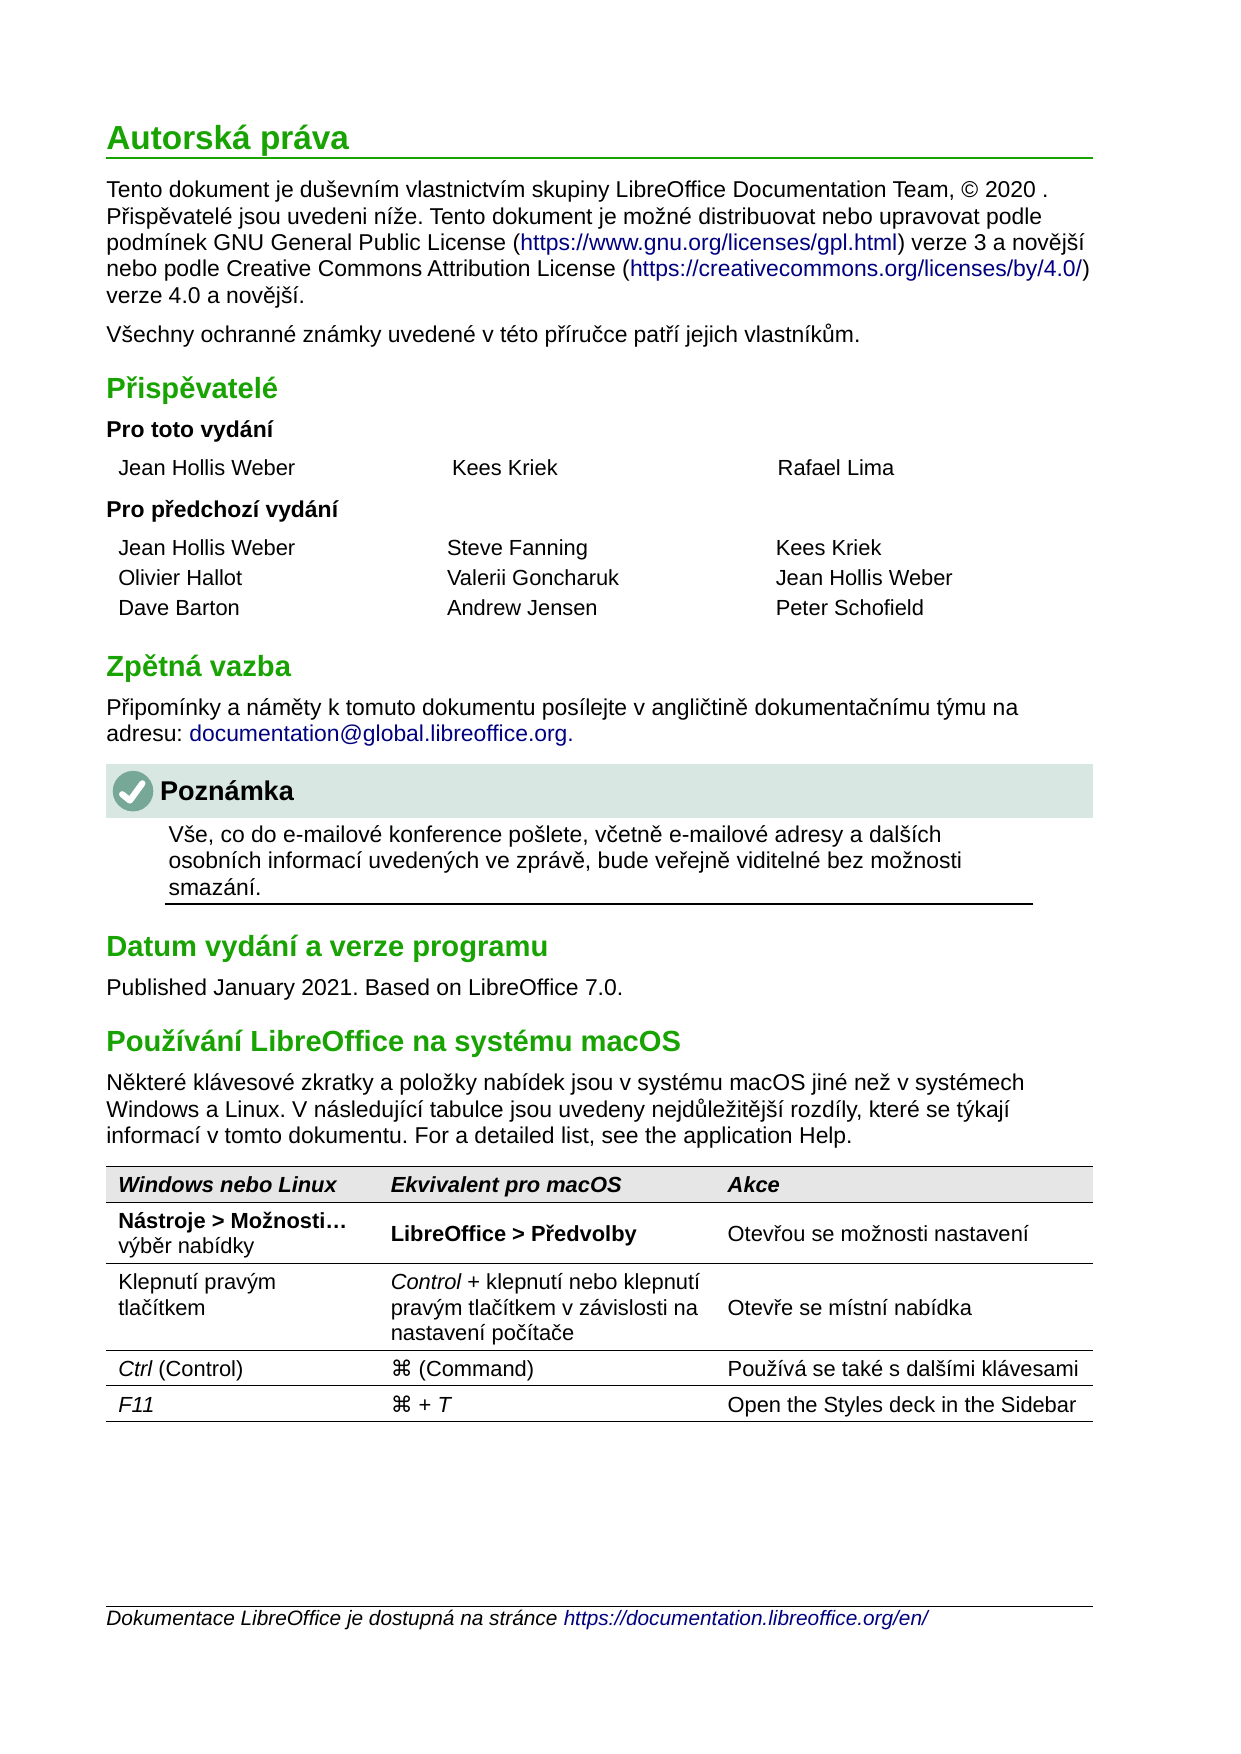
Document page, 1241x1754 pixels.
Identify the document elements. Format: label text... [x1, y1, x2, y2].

subtitle Datum vydání a verze programu [106, 929, 1093, 962]
text Vše, co do e-mailové konference pošlete, včetně e-mailové adresy a dalších osobních informací uvedených ve zprávě, bude veřejně viditelné bez možnosti smazání. [165, 818, 1033, 903]
subtitle Přispěvatelé [106, 371, 1093, 404]
text Připomínky a náměty k tomuto dokumentu posílejte v angličtině dokumentačnímu týmu na adresu: documentation@global.libreoffice.org. [106, 694, 1093, 747]
subtitle Zpětná vazba [106, 649, 1093, 682]
table_header Ekvivalent pro macOS [379, 1167, 716, 1202]
table_header Kees Kriek [440, 455, 766, 485]
table_cell Peter Schofield [764, 595, 1093, 625]
table_header Akce [716, 1167, 1093, 1202]
table_cell Ctrl (Control) [106, 1351, 379, 1385]
table_cell Olivier Hallot [106, 565, 435, 595]
table_cell Open the Styles deck in the Sidebar [716, 1386, 1093, 1421]
table_cell Nástroje > Možnosti… výběr nabídky [106, 1203, 379, 1263]
table_cell Používá se také s dalšími klávesami [716, 1351, 1093, 1385]
table_cell Otevře se místní nabídka [716, 1264, 1093, 1349]
table_cell ⌘ (Command) [379, 1351, 716, 1385]
text Tento dokument je duševním vlastnictvím skupiny LibreOffice Documentation Team, © 2020 . Přispěvatelé jsou uvedeni níže. Tento dokument je možné distribuovat nebo upravovat podle podmínek GNU General Public License (https://www.gnu.org/licenses/gpl.html) verze 3 a novější nebo podle Creative Commons Attribution License (https://creativecommons.org/licenses/by/4.0/) verze 4.0 a novější. [106, 176, 1093, 308]
table_header Jean Hollis Weber [106, 455, 440, 485]
table_cell Valerii Goncharuk [435, 565, 764, 595]
table_header Steve Fanning [435, 535, 764, 565]
table_cell Jean Hollis Weber [764, 565, 1093, 595]
table_cell Andrew Jensen [435, 595, 764, 625]
table_header Jean Hollis Weber [106, 535, 435, 565]
subtitle Autorská práva [106, 118, 1093, 157]
text Všechny ochranné známky uvedené v této příručce patří jejich vlastníkům. [106, 321, 1093, 347]
table_cell Klepnutí pravým tlačítkem [106, 1264, 379, 1349]
subtitle Používání LibreOffice na systému macOS [106, 1024, 1093, 1057]
table_cell ⌘ + T [379, 1386, 716, 1421]
table_header Windows nebo Linux [106, 1167, 379, 1202]
text Published January 2021. Based on LibreOffice 7.0. [106, 974, 1093, 1000]
text Některé klávesové zkratky a položky nabídek jsou v systému macOS jiné než v systémech Windows a Linux. V následující tabulce jsou uvedeny nejdůležitější rozdíly, které se týkají informací v tomto dokumentu. For a detailed list, see the application Help. [106, 1069, 1093, 1148]
table_cell F11 [106, 1386, 379, 1421]
table_header Rafael Lima [766, 455, 1093, 485]
text Pro toto vydání [106, 416, 1093, 442]
table_cell Control + klepnutí nebo klepnutí pravým tlačítkem v závislosti na nastavení počítače [379, 1264, 716, 1349]
subtitle Poznámka [106, 764, 1093, 818]
table_cell Dave Barton [106, 595, 435, 625]
table_cell Otevřou se možnosti nastavení [716, 1203, 1093, 1263]
text Pro předchozí vydání [106, 496, 1093, 523]
table_header Kees Kriek [764, 535, 1093, 565]
table_cell LibreOffice > Předvolby [379, 1203, 716, 1263]
